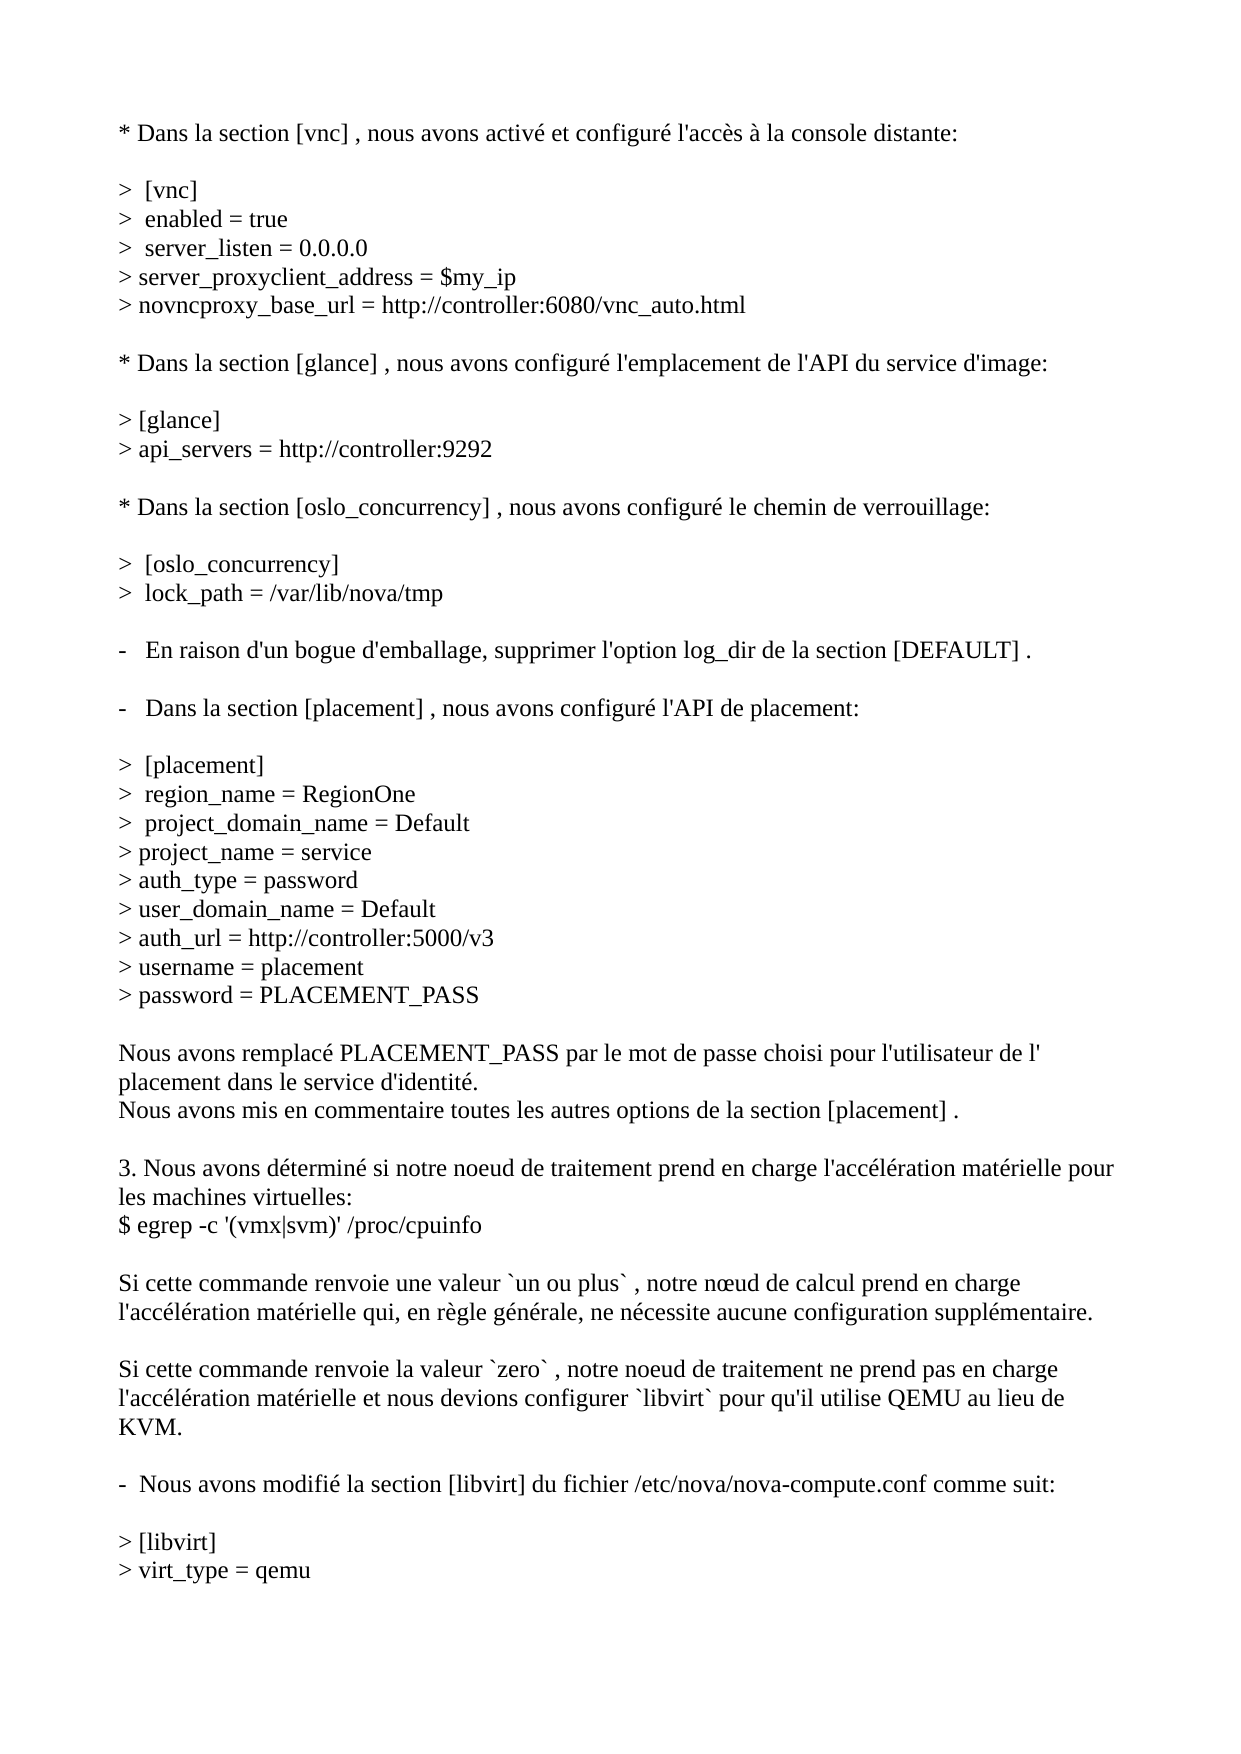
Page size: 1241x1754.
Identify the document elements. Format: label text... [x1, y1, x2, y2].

text > [oslo_concurrency] [118, 549, 1122, 578]
text - Nous avons modifié la section [libvirt] du fichier /etc/nova/nova-compute.conf comme suit: [118, 1469, 1122, 1498]
text - Dans la section [placement] , nous avons configuré l'API de placement: [118, 693, 1122, 722]
text 3. Nous avons déterminé si notre noeud de traitement prend en charge l'accélération matérielle pour les machines virtuelles: [118, 1153, 1122, 1211]
text > lock_path = /var/lib/nova/tmp [118, 578, 1122, 607]
text > username = placement [118, 952, 1122, 981]
text > [placement] [118, 751, 1122, 779]
text > [glance] [118, 406, 1122, 434]
text - En raison d'un bogue d'emballage, supprimer l'option log_dir de la section [DEFAULT] . [118, 636, 1122, 664]
text Si cette commande renvoie une valeur `un ou plus` , notre nœud de calcul prend en charge l'accélération matérielle qui, en règle générale, ne nécessite aucune configuration supplémentaire. [118, 1268, 1122, 1326]
text > server_listen = 0.0.0.0 [118, 233, 1122, 262]
text Nous avons mis en commentaire toutes les autres options de la section [placement] . [118, 1096, 1122, 1124]
text > server_proxyclient_address = $my_ip [118, 262, 1122, 291]
text Si cette commande renvoie la valeur `zero` , notre noeud de traitement ne prend pas en charge l'accélération matérielle et nous devions configurer `libvirt` pour qu'il utilise QEMU au lieu de KVM. [118, 1354, 1122, 1441]
text > novncproxy_base_url = http://controller:6080/vnc_auto.html [118, 291, 1122, 319]
text > api_servers = http://controller:9292 [118, 434, 1122, 463]
text $ egrep -c '(vmx|svm)' /proc/cpuinfo [118, 1211, 1122, 1239]
text > enabled = true [118, 204, 1122, 233]
text * Dans la section [glance] , nous avons configuré l'emplacement de l'API du service d'image: [118, 348, 1122, 377]
text > user_domain_name = Default [118, 894, 1122, 923]
text > virt_type = qemu [118, 1556, 1122, 1584]
text * Dans la section [vnc] , nous avons activé et configuré l'accès à la console distante: [118, 118, 1122, 147]
text > project_name = service [118, 837, 1122, 866]
text > [vnc] [118, 176, 1122, 204]
text Nous avons remplacé PLACEMENT_PASS par le mot de passe choisi pour l'utilisateur de l' placement dans le service d'identité. [118, 1038, 1122, 1096]
text > [libvirt] [118, 1527, 1122, 1556]
text * Dans la section [oslo_concurrency] , nous avons configuré le chemin de verrouillage: [118, 492, 1122, 521]
text > auth_url = http://controller:5000/v3 [118, 923, 1122, 952]
text > project_domain_name = Default [118, 808, 1122, 837]
text > region_name = RegionOne [118, 779, 1122, 808]
text > password = PLACEMENT_PASS [118, 981, 1122, 1009]
text > auth_type = password [118, 866, 1122, 894]
